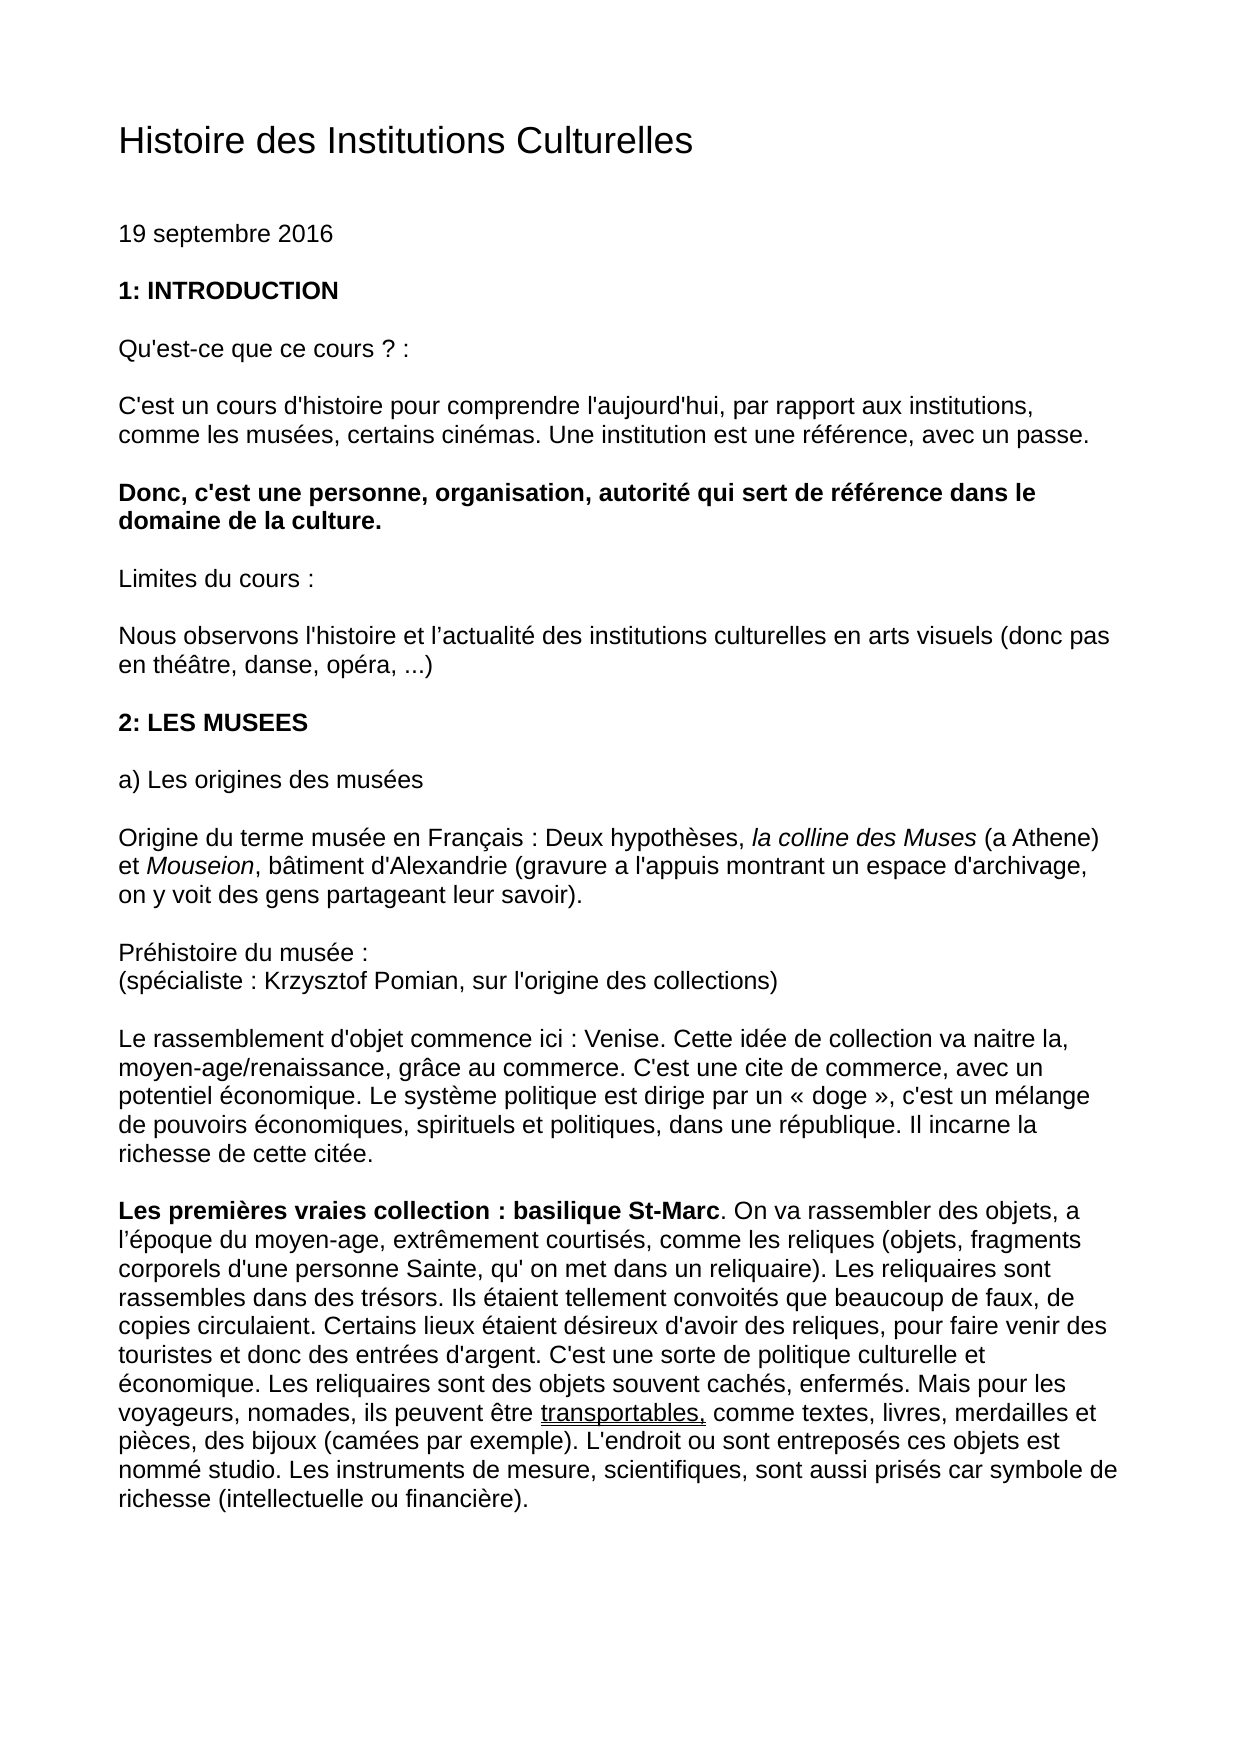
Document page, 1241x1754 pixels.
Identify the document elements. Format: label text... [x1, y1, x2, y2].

text Les premières vraies collection : basilique St-Marc. On va rassembler des objets, a l’époque du moyen-age, extrêmement courtisés, comme les reliques (objets, fragments corporels d'une personne Sainte, qu' on met dans un reliquaire). Les reliquaires sont rassembles dans des trésors. Ils étaient tellement convoités que beaucoup de faux, de copies circulaient. Certains lieux étaient désireux d'avoir des reliques, pour faire venir des touristes et donc des entrées d'argent. C'est une sorte de politique culturelle et économique. Les reliquaires sont des objets souvent cachés, enfermés. Mais pour les voyageurs, nomades, ils peuvent être transportables, comme textes, livres, merdailles et pièces, des bijoux (camées par exemple). L'endroit ou sont entreposés ces objets est nommé studio. Les instruments de mesure, scientifiques, sont aussi prisés car symbole de richesse (intellectuelle ou financière). [118, 1196, 1122, 1512]
text a) Les origines des musées [118, 765, 1122, 794]
text 1: INTRODUCTION [118, 276, 1122, 305]
text Limites du cours : [118, 564, 1122, 592]
text Donc, c'est une personne, organisation, autorité qui sert de référence dans le domaine de la culture. [118, 477, 1122, 535]
text Histoire des Institutions Culturelles [118, 118, 1122, 161]
text Préhistoire du musée : [118, 937, 1122, 966]
text Qu'est-ce que ce cours ? : [118, 334, 1122, 362]
text Nous observons l'histoire et l’actualité des institutions culturelles en arts visuels (donc pas en théâtre, danse, opéra, ...) [118, 621, 1122, 679]
text Origine du terme musée en Français : Deux hypothèses, la colline des Muses (a Athene) et Mouseion, bâtiment d'Alexandrie (gravure a l'appuis montrant un espace d'archivage, on y voit des gens partageant leur savoir). [118, 822, 1122, 909]
text C'est un cours d'histoire pour comprendre l'aujourd'hui, par rapport aux institutions, comme les musées, certains cinémas. Une institution est une référence, avec un passe. [118, 391, 1122, 449]
text Le rassemblement d'objet commence ici : Venise. Cette idée de collection va naitre la, moyen-age/renaissance, grâce au commerce. C'est une cite de commerce, avec un potentiel économique. Le système politique est dirige par un « doge », c'est un mélange de pouvoirs économiques, spirituels et politiques, dans une république. Il incarne la richesse de cette citée. [118, 1024, 1122, 1167]
text 19 septembre 2016 [118, 219, 1122, 247]
text 2: LES MUSEES [118, 707, 1122, 736]
text (spécialiste : Krzysztof Pomian, sur l'origine des collections) [118, 966, 1122, 995]
